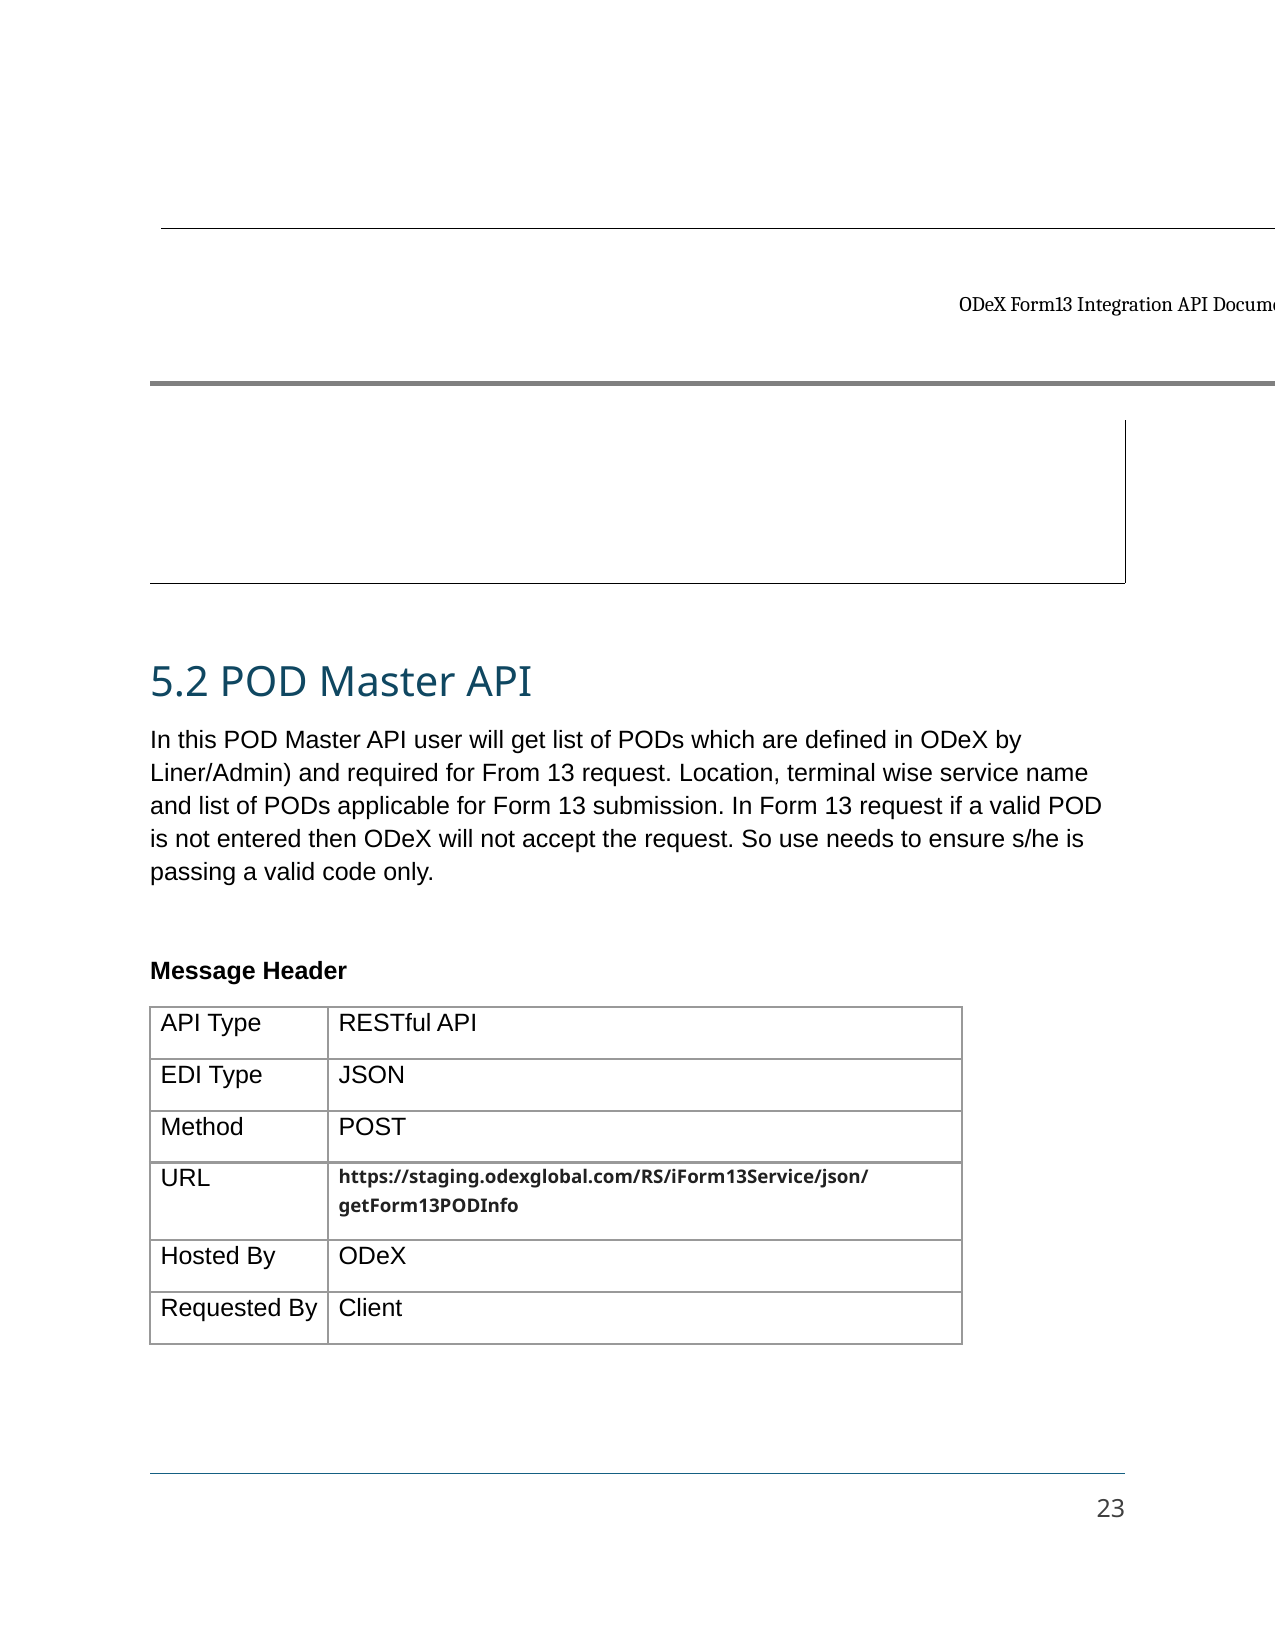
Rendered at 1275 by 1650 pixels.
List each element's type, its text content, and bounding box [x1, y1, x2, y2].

table_cell URL [151, 1164, 327, 1239]
table_cell JSON [329, 1060, 961, 1109]
text In this POD Master API user will get list of PODs which are defined in ODeX by Liner/Admin) and required for From 13 request. Location, terminal wise service name and list of PODs applicable for Form 13 submission. In Form 13 request if a valid POD is not entered then ODeX will not accept the request. So use needs to ensure s/he is passing a valid code only. [150, 725, 1125, 886]
table_cell Requested By [151, 1293, 327, 1343]
table_cell Hosted By [151, 1241, 327, 1291]
table_cell https://staging.odexglobal.com/RS/iForm13Service/json/getForm13PODInfo [329, 1164, 961, 1239]
table_cell EDI Type [151, 1060, 327, 1109]
table_cell Client [329, 1293, 961, 1343]
subtitle 5.2 POD Master API [150, 651, 1125, 708]
table_cell ODeX [329, 1241, 961, 1291]
table_header API Type [151, 1008, 327, 1058]
table_cell POST [329, 1112, 961, 1161]
text Message Header [150, 956, 1125, 985]
table_header RESTful API [329, 1008, 961, 1058]
table_cell Method [151, 1112, 327, 1161]
